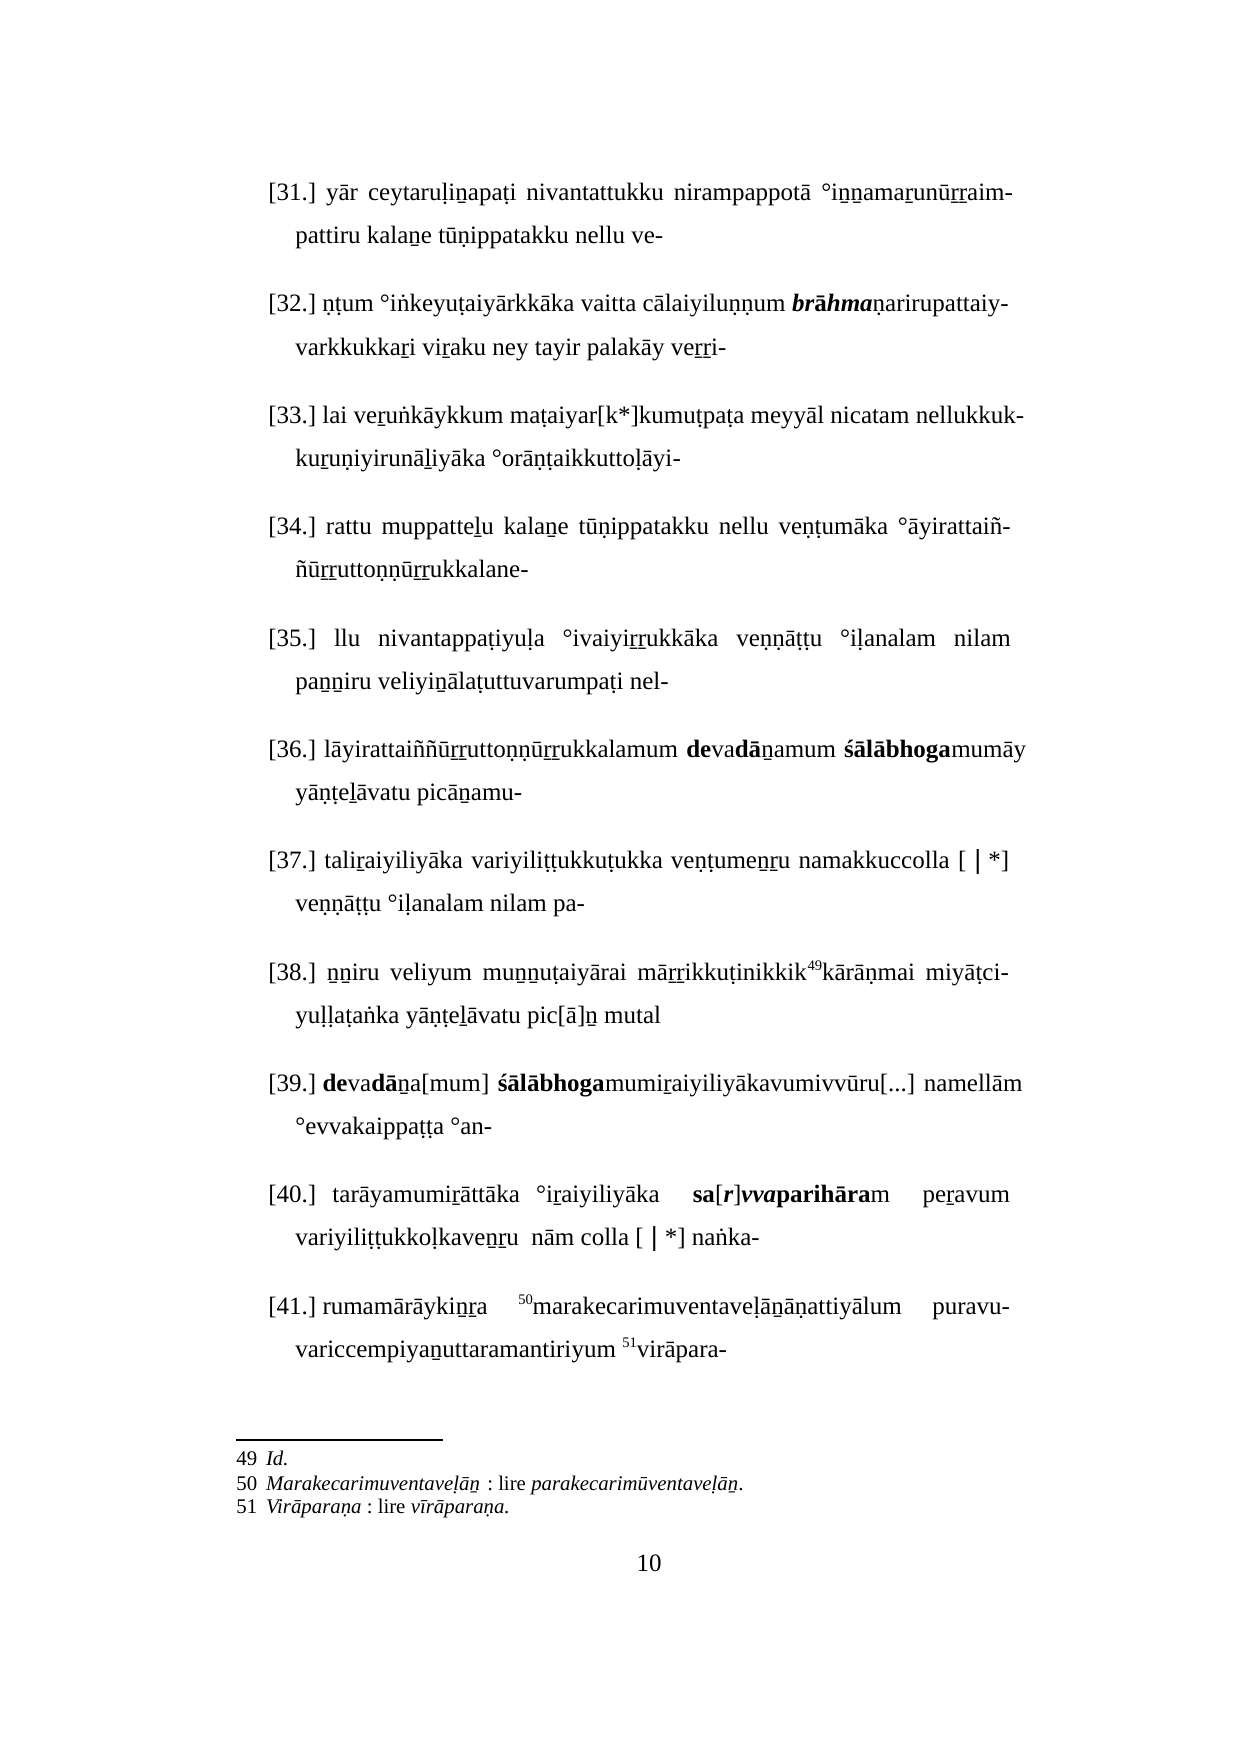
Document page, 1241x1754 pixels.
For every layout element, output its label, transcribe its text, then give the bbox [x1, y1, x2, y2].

text Virāparaṇa : lire vīrāparaṇa. [236, 1494, 1061, 1518]
text [35.] llu nivantappaṭiyuḷa °ivaiyiṟṟukkāka veṇṇāṭṭu °iḷanalam nilam paṉṉiru veliyiṉālaṭuttuvarumpaṭi nel- [268, 623, 1011, 694]
text [31.] yār ceytaruḷiṉapaṭi nivantattukku nirampappotā °iṉṉamaṟunūṟṟaim-pattiru kalaṉe tūṇippatakku nellu ve- [268, 177, 1014, 249]
text [39.] devadāṉa[mum] śālābhogamumiṟaiyiliyākavumivvūru[...] namellām °evvakaippaṭṭa °an- [268, 1068, 1022, 1140]
text Marakecarimuventaveḷāṉ : lire parakecarimūventaveḷāṉ. [236, 1470, 1061, 1494]
text [41.] rumamārāykiṉṟa marakecarimuventaveḷāṉāṇattiyālum puravu-variccempiyaṉuttaramantiriyum virāpara- [268, 1291, 1010, 1363]
text [38.] ṉṉiru veliyum muṉṉuṭaiyārai māṟṟikkuṭinikkikkārāṇmai miyāṭci-yuḷḷaṭaṅka yāṇṭeḻāvatu pic[ā]ṉ mutal [268, 957, 1009, 1028]
text [40.] tarāyamumiṟāttāka °iṟaiyiliyāka sa[r]vvaparihāram peṟavum variyiliṭṭukkoḷkaveṉṟu nām colla [❘*] naṅka- [268, 1179, 1010, 1251]
text [37.] taliṟaiyiliyāka variyiliṭṭukkuṭukka veṇṭumeṉṟu namakkuccolla [❘*] veṇṇāṭṭu °iḷanalam nilam pa- [268, 845, 1009, 917]
text [34.] rattu muppatteḻu kalaṉe tūṇippatakku nellu veṇṭumāka °āyirattaiñ-ñūṟṟuttoṇṇūṟṟukkalane- [268, 511, 1011, 583]
text Id. [236, 1446, 1061, 1470]
text [33.] lai veṟuṅkāykkum maṭaiyar[k*]kumuṭpaṭa meyyāl nicatam nellukkuk-kuṟuṇiyirunāḻiyāka °orāṇṭaikkuttoḷāyi- [268, 400, 1027, 472]
text [32.] ṇṭum °iṅkeyuṭaiyārkkāka vaitta cālaiyiluṇṇum brāhmaṇarirupattaiy-varkkukkaṟi viṟaku ney tayir palakāy veṟṟi- [268, 288, 1014, 360]
text [36.] lāyirattaiññūṟṟuttoṇṇūṟṟukkalamum devadāṉamum śālābhogamumāy yāṇṭeḻāvatu picāṉamu- [268, 734, 1026, 806]
